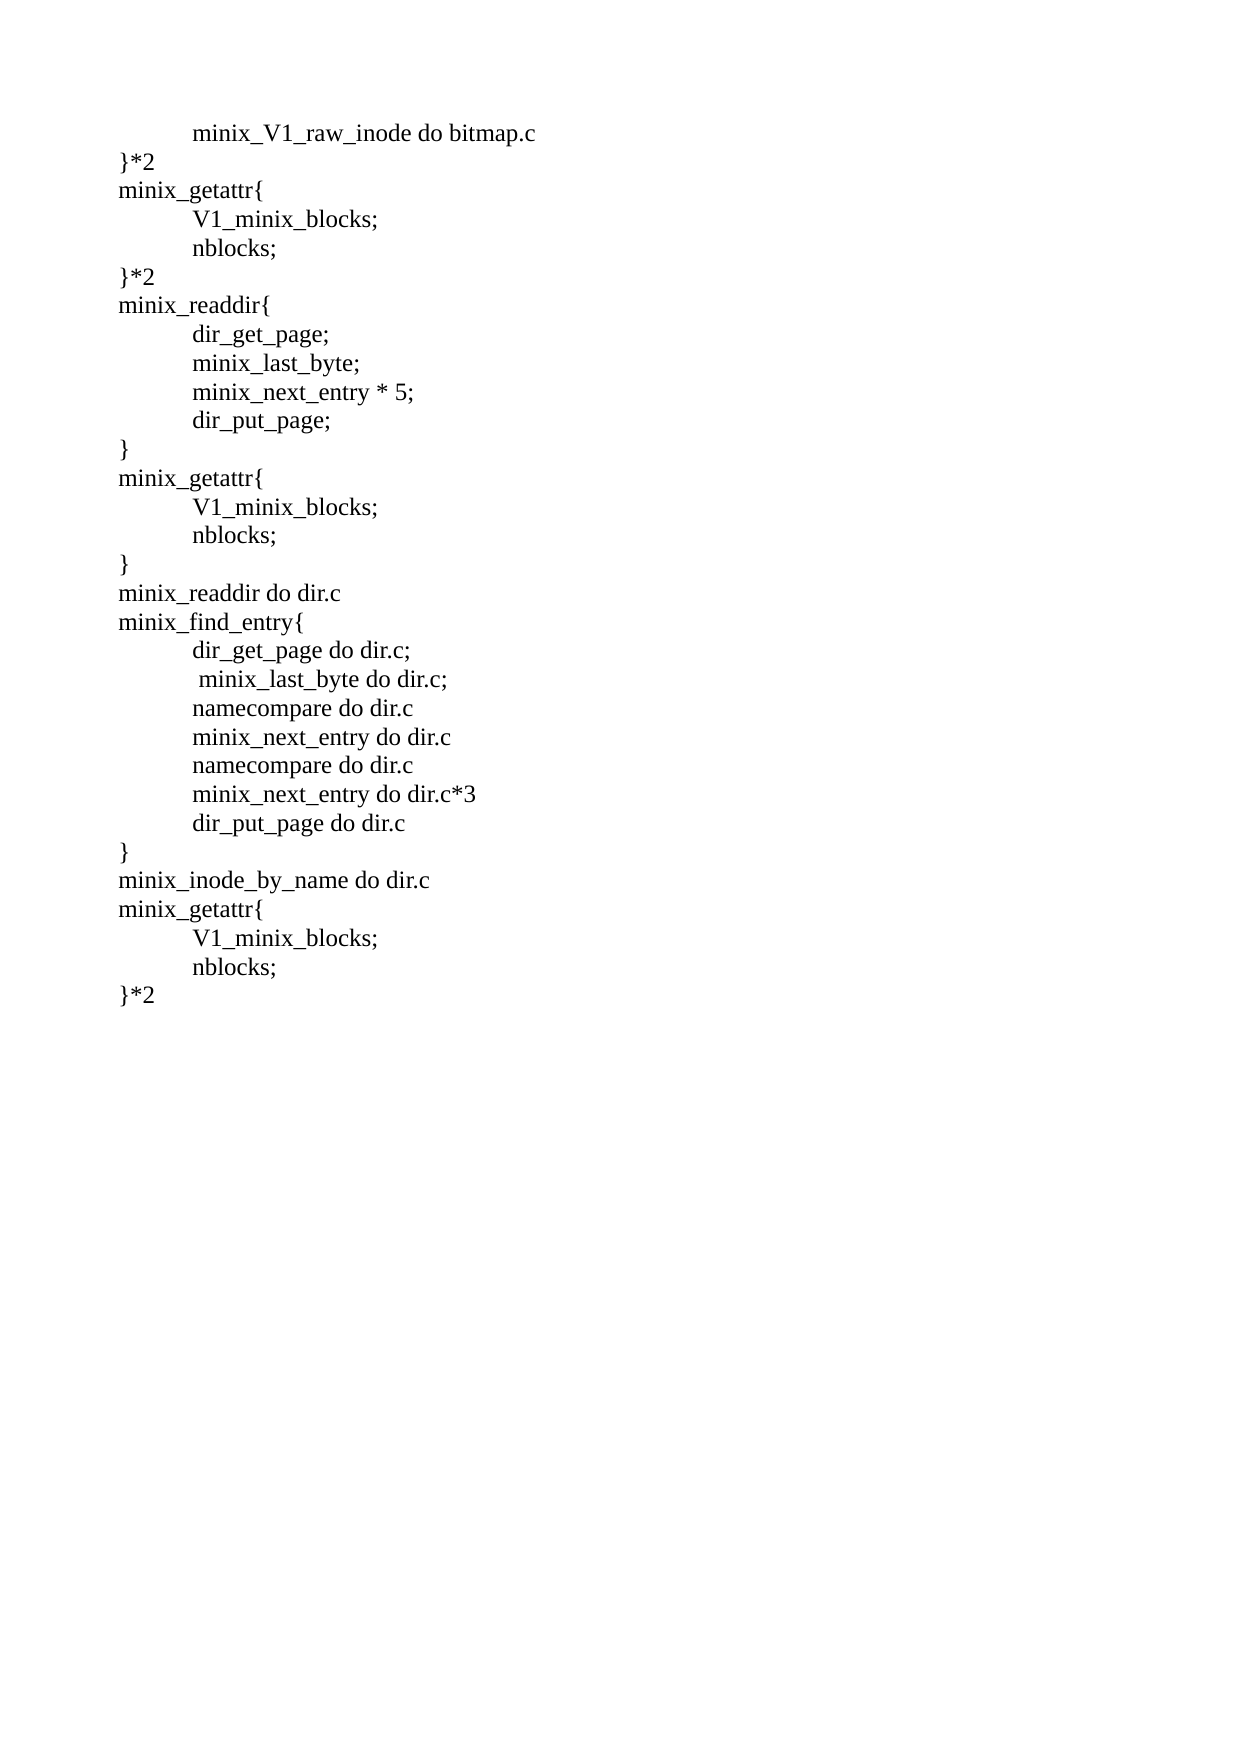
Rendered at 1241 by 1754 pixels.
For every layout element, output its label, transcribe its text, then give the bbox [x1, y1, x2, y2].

text dir_get_page; [118, 319, 1122, 348]
text dir_put_page; [118, 406, 1122, 434]
text namecompare do dir.c [118, 693, 1122, 722]
text minix_next_entry do dir.c*3 [118, 779, 1122, 808]
text namecompare do dir.c [118, 751, 1122, 779]
text } [118, 434, 1122, 463]
text minix_find_entry{ [118, 607, 1122, 636]
text nblocks; [118, 952, 1122, 981]
text minix_last_byte do dir.c; [118, 664, 1122, 693]
text minix_V1_raw_inode do bitmap.c [118, 118, 1122, 147]
text dir_get_page do dir.c; [118, 636, 1122, 664]
text minix_next_entry do dir.c [118, 722, 1122, 751]
text V1_minix_blocks; [118, 204, 1122, 233]
text V1_minix_blocks; [118, 923, 1122, 952]
text } [118, 837, 1122, 866]
text V1_minix_blocks; [118, 492, 1122, 521]
text nblocks; [118, 233, 1122, 262]
text minix_last_byte; [118, 348, 1122, 377]
text }*2 [118, 262, 1122, 291]
text minix_readdir do dir.c [118, 578, 1122, 607]
text }*2 [118, 147, 1122, 176]
text minix_next_entry * 5; [118, 377, 1122, 406]
text minix_readdir{ [118, 291, 1122, 319]
text } [118, 549, 1122, 578]
text minix_inode_by_name do dir.c [118, 866, 1122, 894]
text minix_getattr{ [118, 463, 1122, 492]
text minix_getattr{ [118, 176, 1122, 204]
text dir_put_page do dir.c [118, 808, 1122, 837]
text nblocks; [118, 521, 1122, 549]
text minix_getattr{ [118, 894, 1122, 923]
text }*2 [118, 981, 1122, 1009]
